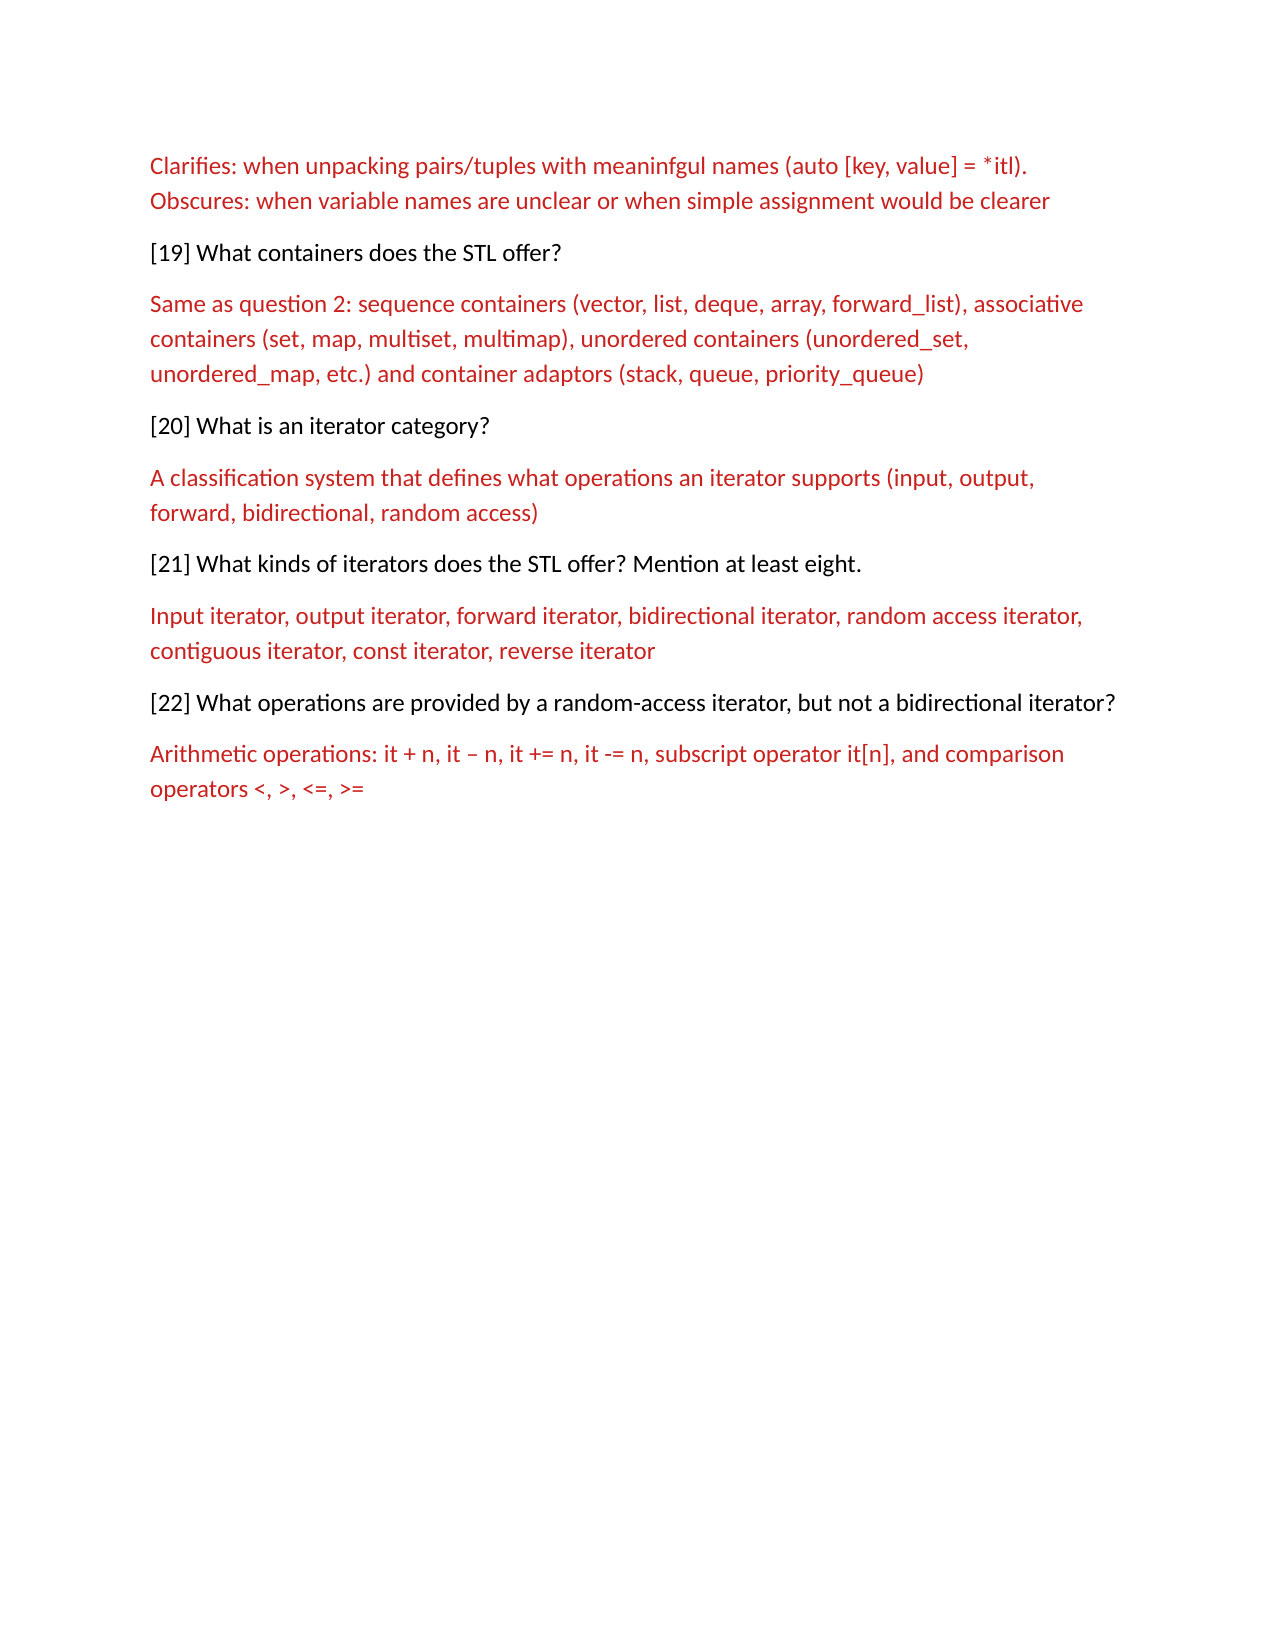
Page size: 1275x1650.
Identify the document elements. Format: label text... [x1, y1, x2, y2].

text [22] What operations are provided by a random-access iterator, but not a bidirectional iterator? [150, 687, 1125, 717]
text [19] What containers does the STL offer? [150, 237, 1125, 267]
text Arithmetic operations: it + n, it – n, it += n, it -= n, subscript operator it[n], and comparison operators <, >, <=, >= [150, 738, 1125, 804]
text [20] What is an iterator category? [150, 410, 1125, 441]
text Same as question 2: sequence containers (vector, list, deque, array, forward_list), associative containers (set, map, multiset, multimap), unordered containers (unordered_set, unordered_map, etc.) and container adaptors (stack, queue, priority_queue) [150, 288, 1125, 389]
text Input iterator, output iterator, forward iterator, bidirectional iterator, random access iterator, contiguous iterator, const iterator, reverse iterator [150, 600, 1125, 666]
text Clarifies: when unpacking pairs/tuples with meaninfgul names (auto [key, value] = *itl). Obscures: when variable names are unclear or when simple assignment would be clearer [150, 150, 1125, 216]
text [21] What kinds of iterators does the STL offer? Mention at least eight. [150, 548, 1125, 579]
text A classification system that defines what operations an iterator supports (input, output, forward, bidirectional, random access) [150, 462, 1125, 527]
